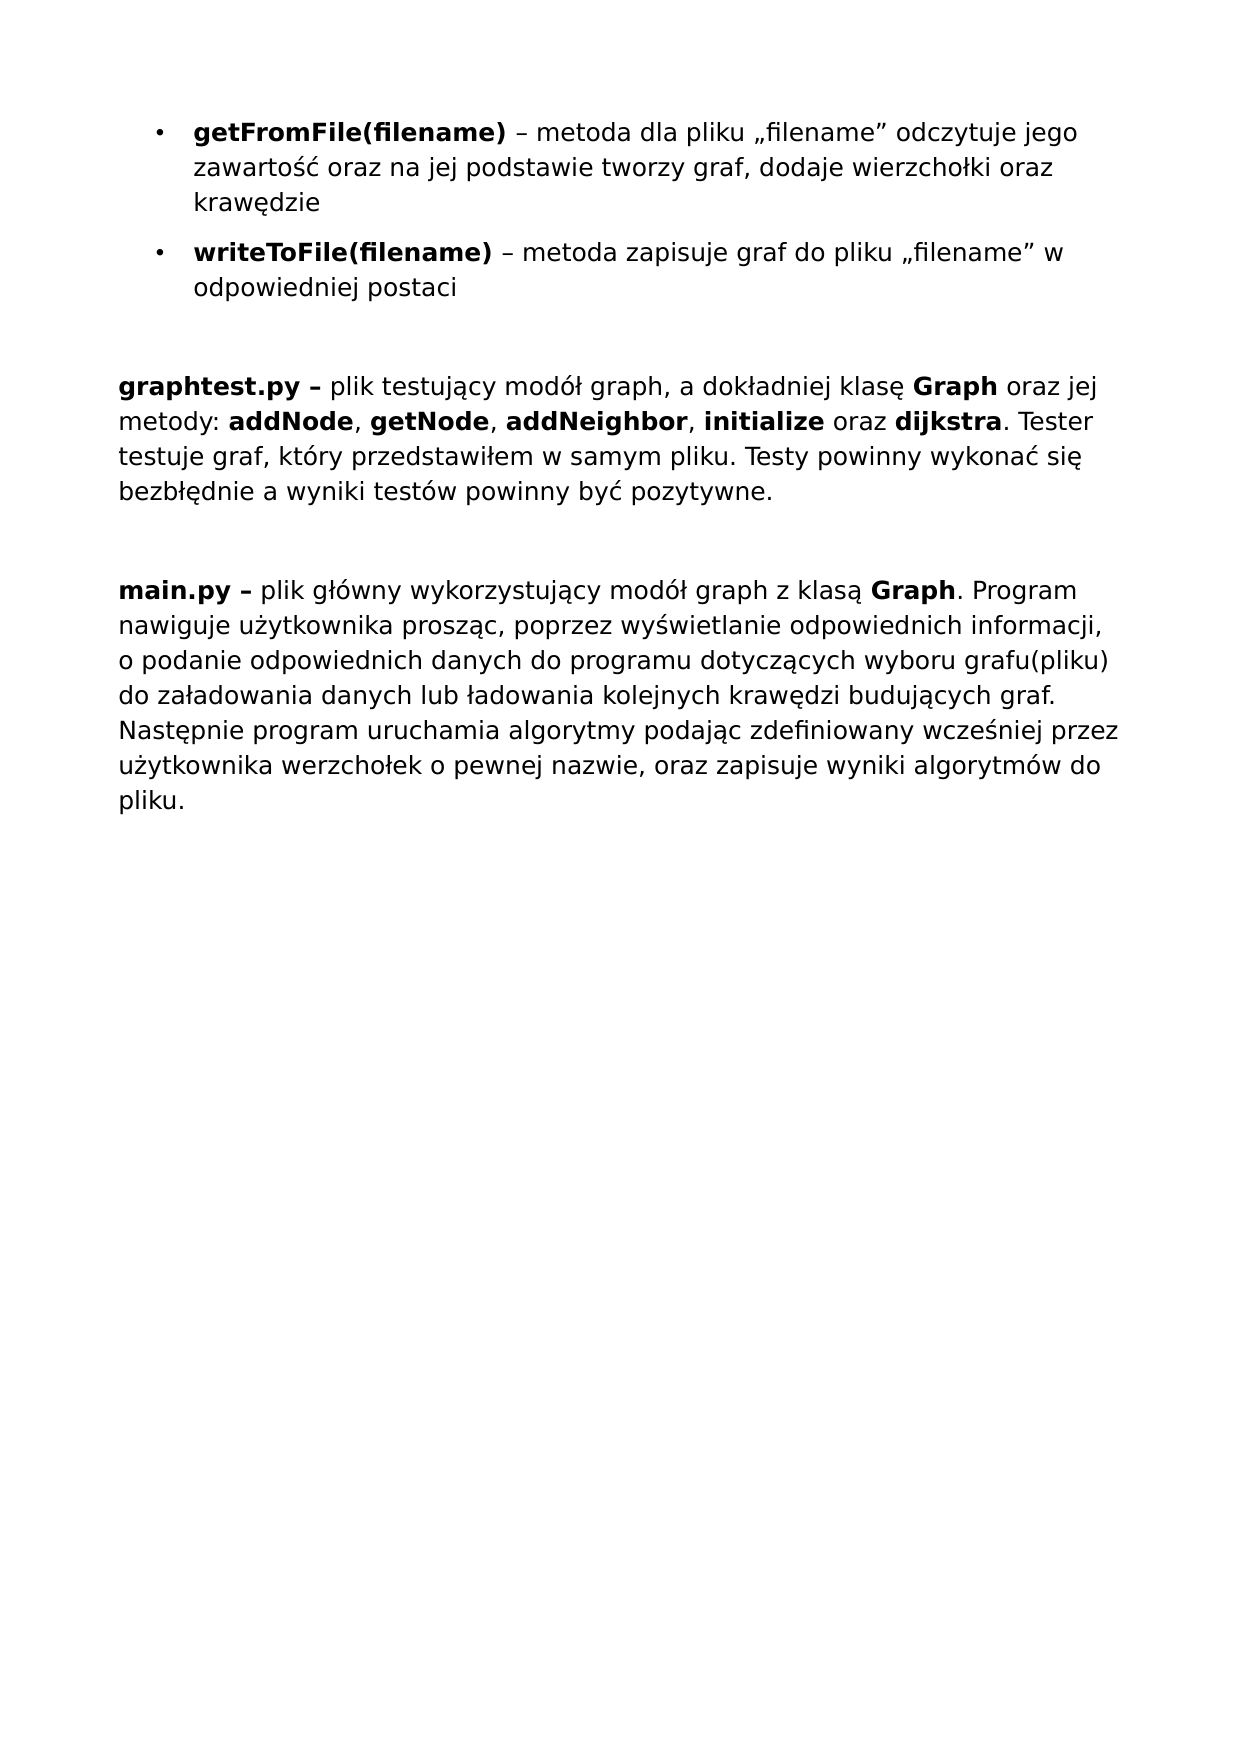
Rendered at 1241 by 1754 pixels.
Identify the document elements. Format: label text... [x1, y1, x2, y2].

text graphtest.py – plik testujący modół graph, a dokładniej klasę Graph oraz jej metody: addNode, getNode, addNeighbor, initialize oraz dijkstra. Tester testuje graf, który przedstawiłem w samym pliku. Testy powinny wykonać się bezbłędnie a wyniki testów powinny być pozytywne. [118, 372, 1122, 506]
text main.py – plik główny wykorzystujący modół graph z klasą Graph. Program nawiguje użytkownika prosząc, poprzez wyświetlanie odpowiednich informacji, o podanie odpowiednich danych do programu dotyczących wyboru grafu(pliku) do załadowania danych lub ładowania kolejnych krawędzi budujących graf. Następnie program uruchamia algorytmy podając zdefiniowany wcześniej przez użytkownika werzchołek o pewnej nazwie, oraz zapisuje wyniki algorytmów do pliku. [118, 576, 1122, 815]
list writeToFile(filename) – metoda zapisuje graf do pliku „filename” w odpowiedniej postaci [156, 238, 1122, 302]
list getFromFile(filename) – metoda dla pliku „filename” odczytuje jego zawartość oraz na jej podstawie tworzy graf, dodaje wierzchołki oraz krawędzie [156, 118, 1122, 217]
